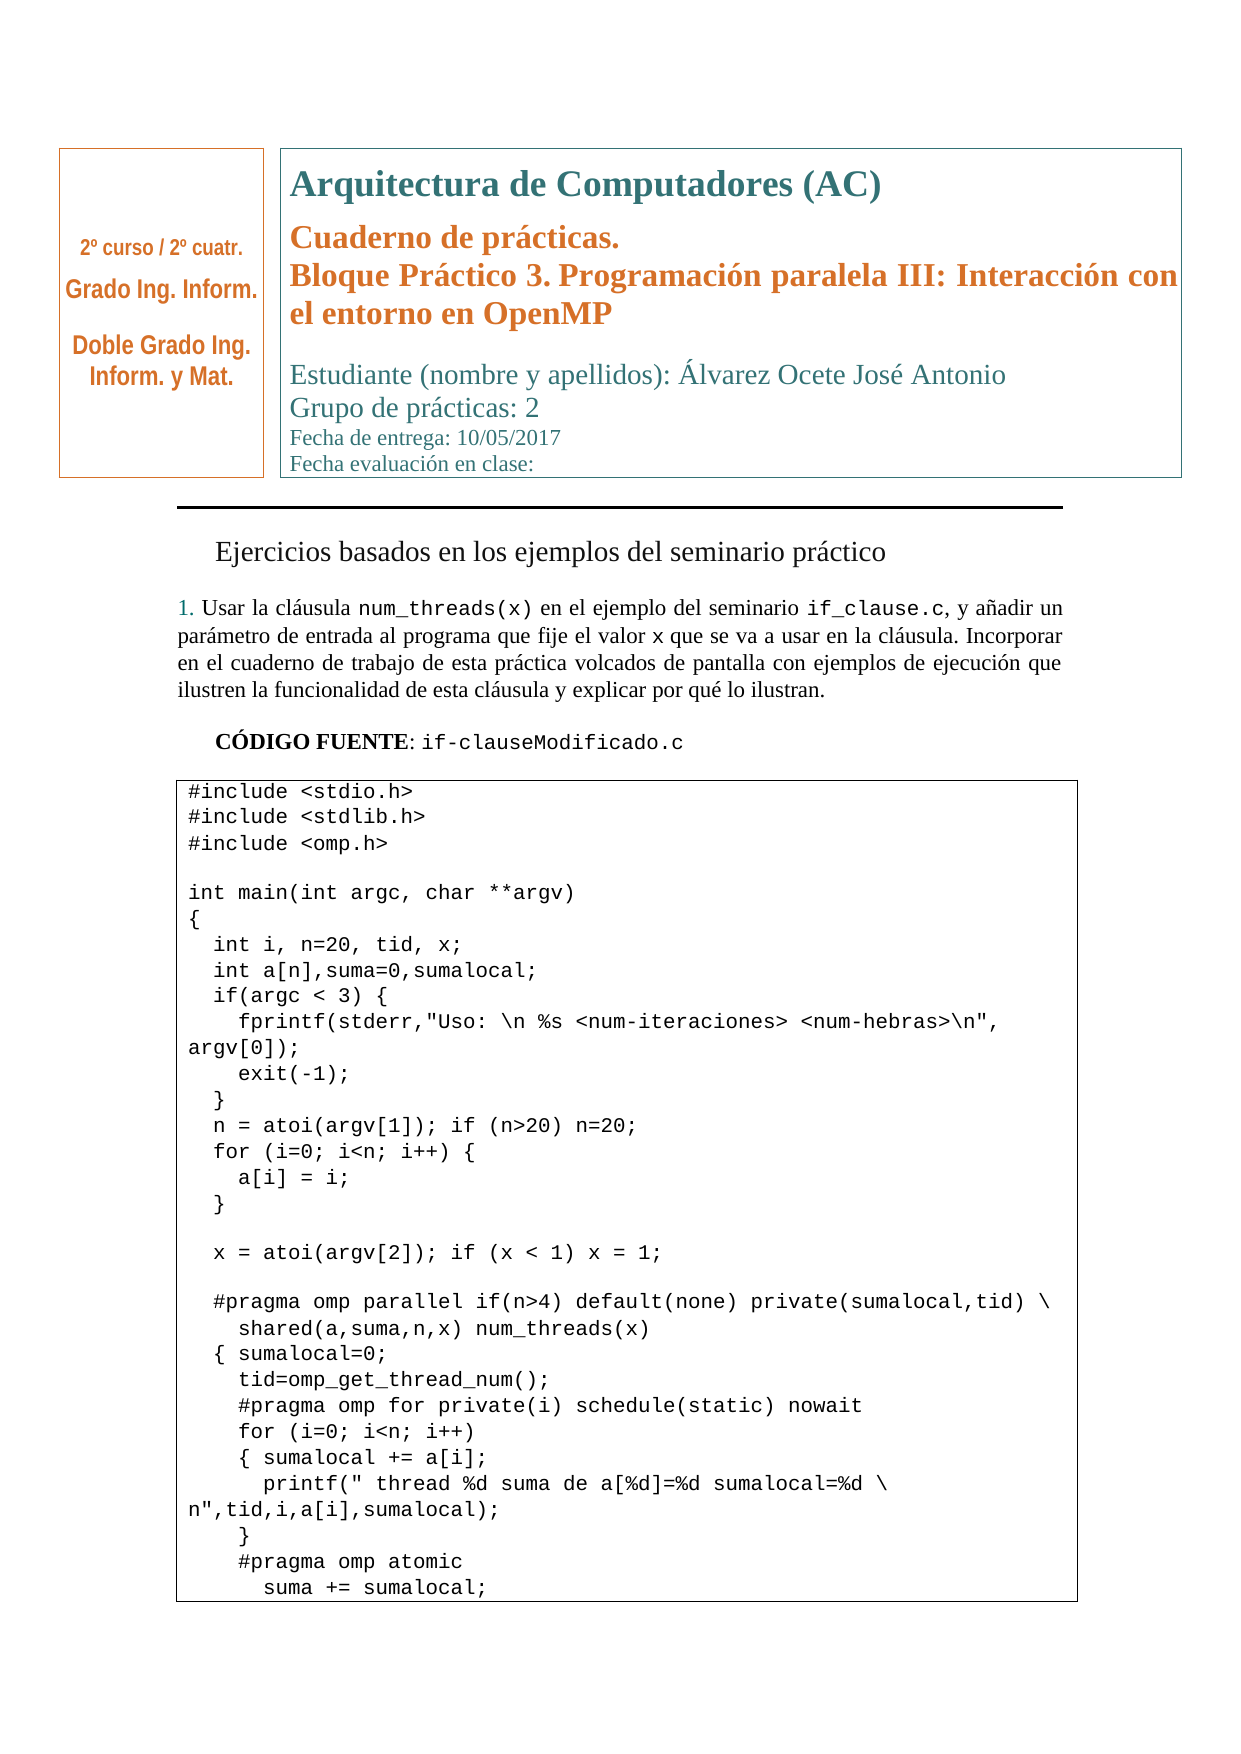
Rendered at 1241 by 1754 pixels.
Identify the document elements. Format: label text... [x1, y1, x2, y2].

list 1. Usar la cláusula num_threads(x) en el ejemplo del seminario if_clause.c, y añadir un parámetro de entrada al programa que fije el valor x que se va a usar en la cláusula. Incorporar en el cuaderno de trabajo de esta práctica volcados de pantalla con ejemplos de ejecución que ilustren la funcionalidad de esta cláusula y explicar por qué lo ilustran. [177, 594, 1063, 702]
table_header 2º curso / 2º cuatr. Grado Ing. Inform. Doble Grado Ing. Inform. y Mat. [60, 149, 263, 477]
table_header #include <stdio.h> #include <stdlib.h> #include <omp.h> int main(int argc, char **argv) { int i, n=20, tid, x; int a[n],suma=0,sumalocal; if(argc < 3) { fprintf(stderr,"Uso: \n %s <num-iteraciones> <num-hebras>\n", argv[0]); exit(-1); } n = atoi(argv[1]); if (n>20) n=20; for (i=0; i<n; i++) { a[i] = i; } x = atoi(argv[2]); if (x < 1) x = 1; #pragma omp parallel if(n>4) default(none) private(sumalocal,tid) \ shared(a,suma,n,x) num_threads(x) { sumalocal=0; tid=omp_get_thread_num(); #pragma omp for private(i) schedule(static) nowait for (i=0; i<n; i++) { sumalocal += a[i]; printf(" thread %d suma de a[%d]=%d sumalocal=%d \n",tid,i,a[i],sumalocal); } #pragma omp atomic suma += sumalocal; [177, 781, 1077, 1601]
subtitle Ejercicios basados en los ejemplos del seminario práctico [177, 534, 1063, 568]
table_header Arquitectura de Computadores (AC) Cuaderno de prácticas. Bloque Práctico 3. Programación paralela III: Interacción con el entorno en OpenMP Estudiante (nombre y apellidos): Álvarez Ocete José Antonio Grupo de prácticas: 2 Fecha de entrega: 10/05/2017 Fecha evaluación en clase: [281, 149, 1181, 477]
text CÓDIGO FUENTE: if-clauseModificado.c [215, 728, 1063, 756]
table_header [264, 148, 280, 477]
